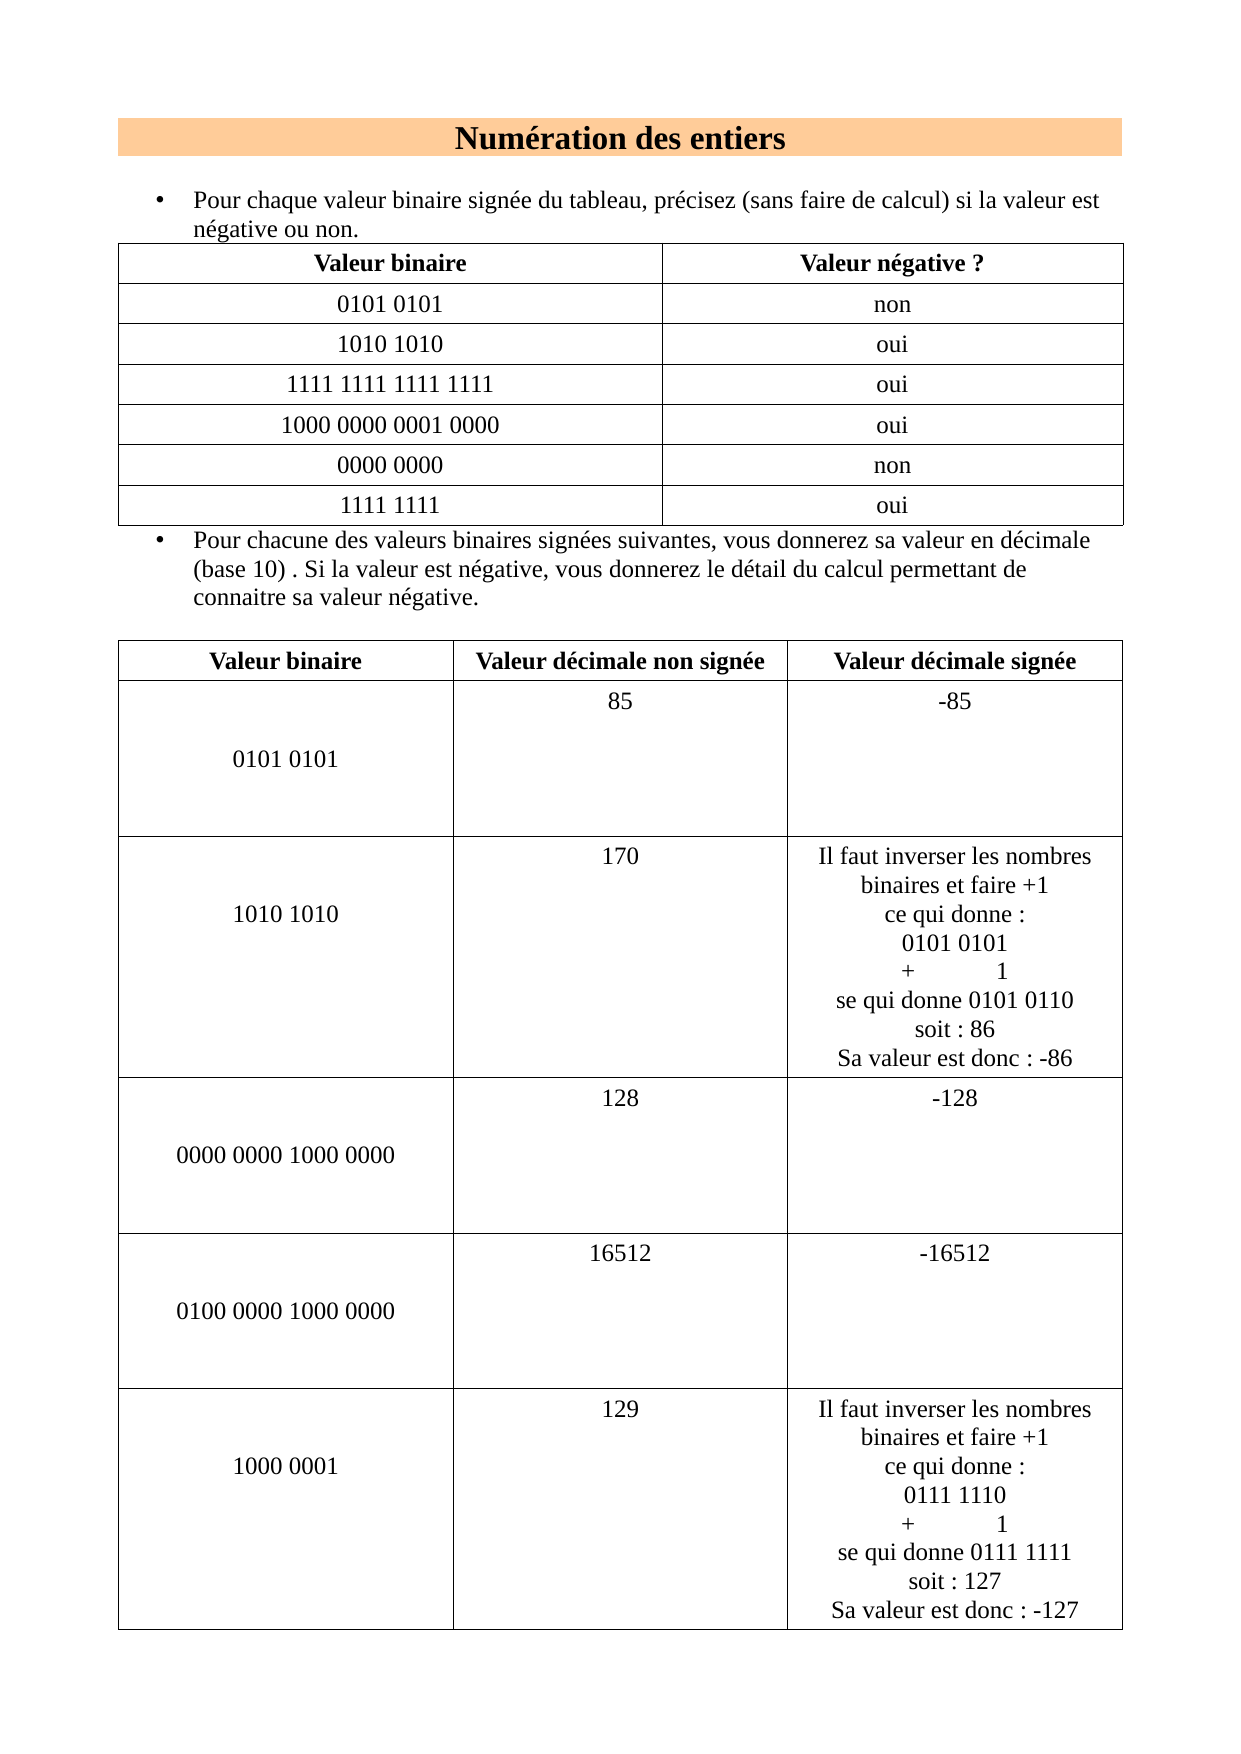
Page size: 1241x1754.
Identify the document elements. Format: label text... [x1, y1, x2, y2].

table_cell -85 [788, 681, 1122, 836]
table_cell oui [663, 324, 1123, 364]
table_cell oui [663, 486, 1123, 525]
table_cell non [663, 445, 1123, 484]
table_cell 1010 1010 [119, 324, 662, 364]
table_cell non [663, 284, 1123, 323]
table_header Valeur décimale signée [788, 641, 1122, 680]
text Numération des entiers [118, 118, 1122, 156]
table_cell Il faut inverser les nombres binaires et faire +1 ce qui donne : 0111 1110 + 1 se qui donne 0111 1111 soit : 127 Sa valeur est donc : -127 [788, 1389, 1122, 1629]
table_header Valeur binaire [119, 641, 453, 680]
table_cell 0101 0101 [119, 284, 662, 323]
table_cell Il faut inverser les nombres binaires et faire +1 ce qui donne : 0101 0101 + 1 se qui donne 0101 0110 soit : 86 Sa valeur est donc : -86 [788, 837, 1122, 1077]
table_cell oui [663, 405, 1123, 444]
table_cell 0000 0000 [119, 445, 662, 484]
table_cell 0101 0101 [119, 681, 453, 836]
table_cell 85 [454, 681, 787, 836]
table_cell 0000 0000 1000 0000 [119, 1078, 453, 1232]
table_cell 1111 1111 [119, 486, 662, 525]
table_cell 170 [454, 837, 787, 1077]
list Pour chaque valeur binaire signée du tableau, précisez (sans faire de calcul) si la valeur est négative ou non. [156, 185, 1122, 243]
table_cell 129 [454, 1389, 787, 1629]
table_cell -16512 [788, 1234, 1122, 1388]
table_cell 1010 1010 [119, 837, 453, 1077]
table_header Valeur négative ? [663, 244, 1123, 283]
table_cell 1000 0001 [119, 1389, 453, 1629]
table_cell -128 [788, 1078, 1122, 1232]
table_cell 16512 [454, 1234, 787, 1388]
table_cell oui [663, 365, 1123, 404]
list Pour chacune des valeurs binaires signées suivantes, vous donnerez sa valeur en décimale (base 10) . Si la valeur est négative, vous donnerez le détail du calcul permettant de connaitre sa valeur négative. [156, 526, 1122, 611]
table_cell 128 [454, 1078, 787, 1232]
table_header Valeur binaire [119, 244, 662, 283]
table_cell 1000 0000 0001 0000 [119, 405, 662, 444]
table_cell 1111 1111 1111 1111 [119, 365, 662, 404]
table_header Valeur décimale non signée [454, 641, 787, 680]
table_cell 0100 0000 1000 0000 [119, 1234, 453, 1388]
